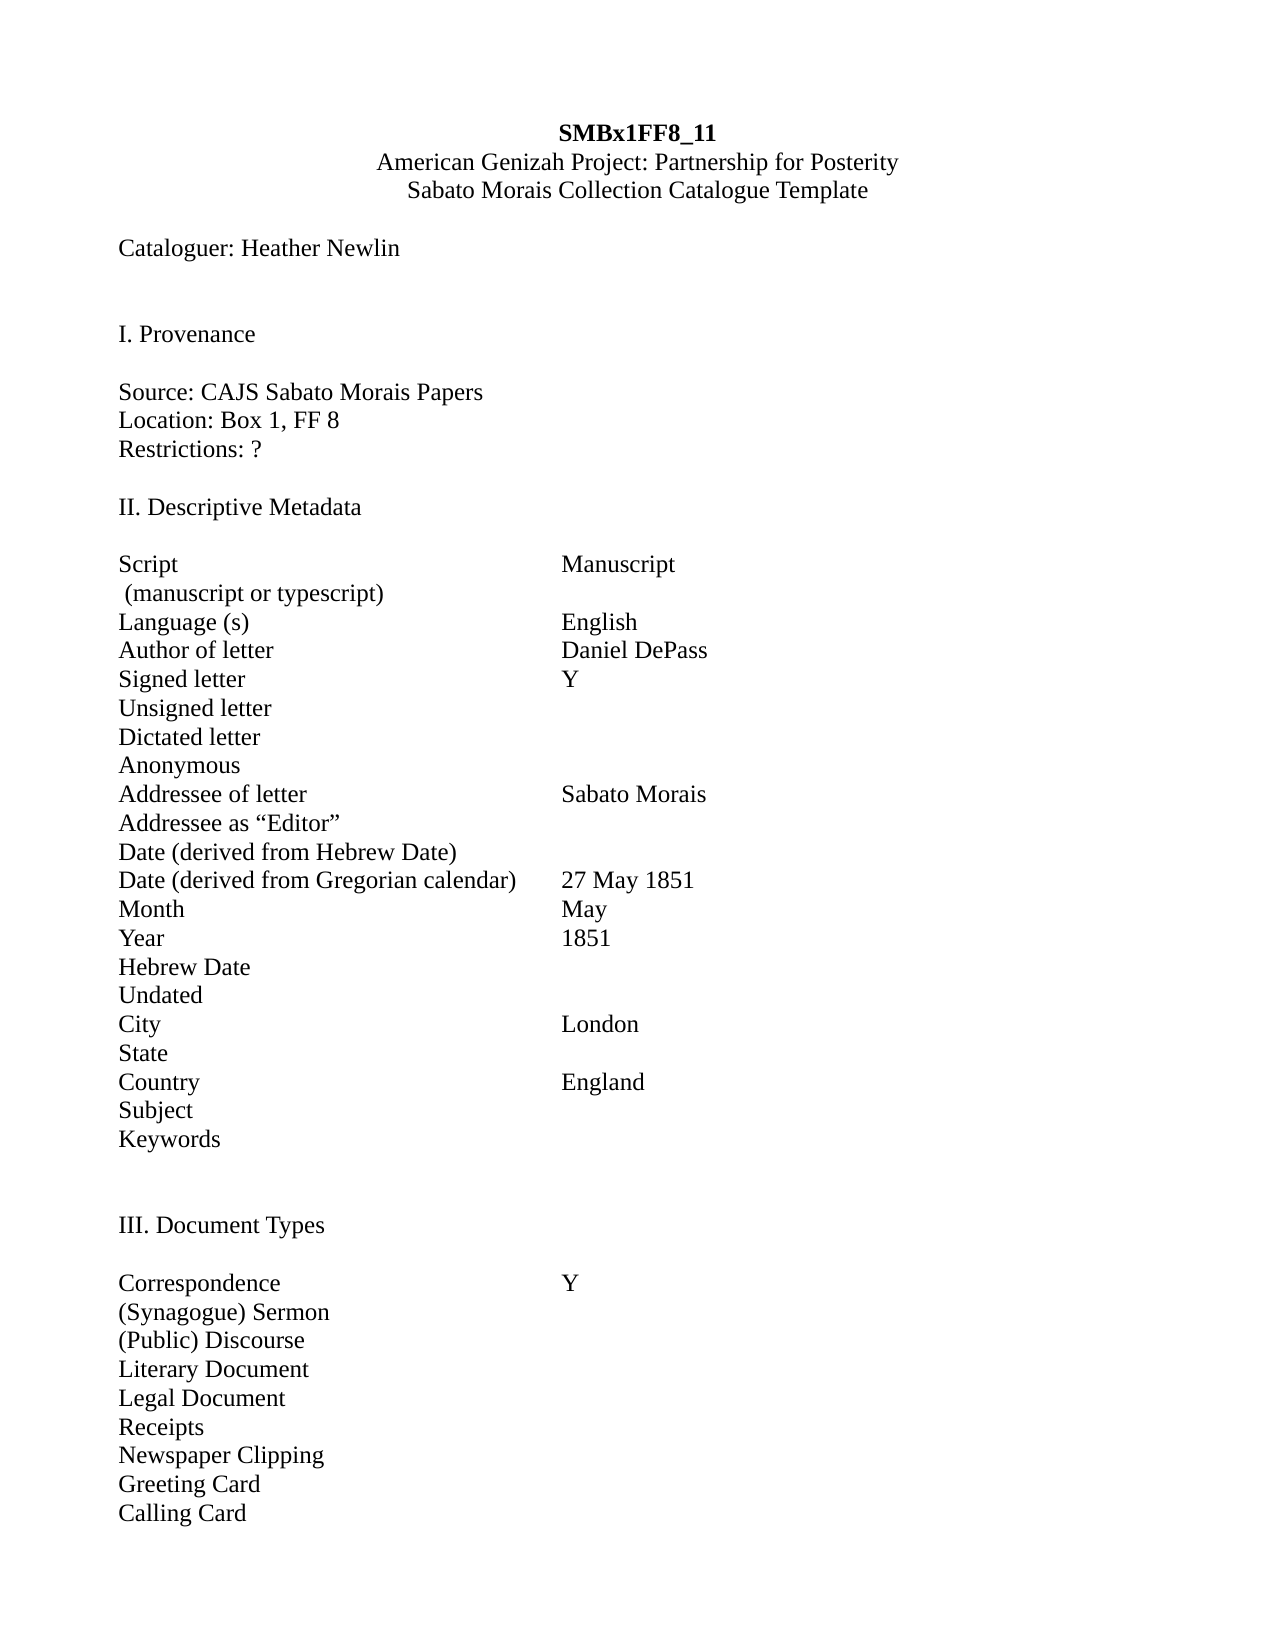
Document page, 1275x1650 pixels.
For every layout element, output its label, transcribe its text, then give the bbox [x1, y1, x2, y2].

text Greeting Card [118, 1469, 1157, 1498]
text City London [118, 1009, 1157, 1038]
text II. Descriptive Metadata [118, 492, 1157, 521]
text Dictated letter [118, 722, 1157, 751]
text Cataloguer: Heather Newlin [118, 233, 1157, 262]
text SMBx1FF8_11 [118, 118, 1157, 147]
text (Synagogue) Sermon [118, 1297, 1157, 1326]
text Correspondence Y [118, 1268, 1157, 1297]
text Calling Card [118, 1498, 1157, 1527]
text Anonymous [118, 751, 1157, 779]
text Keywords [118, 1124, 1157, 1153]
text Month May [118, 894, 1157, 923]
text Signed letter Y [118, 664, 1157, 693]
text Language (s) English [118, 607, 1157, 636]
text Year 1851 [118, 923, 1157, 952]
text Date (derived from Gregorian calendar) 27 May 1851 [118, 866, 1157, 894]
text Location: Box 1, FF 8 [118, 406, 1157, 434]
text Date (derived from Hebrew Date) [118, 837, 1157, 866]
text Country England [118, 1067, 1157, 1096]
text Undated [118, 981, 1157, 1009]
text Receipts [118, 1412, 1157, 1441]
text American Genizah Project: Partnership for Posterity [118, 147, 1157, 176]
text Addressee of letter Sabato Morais [118, 779, 1157, 808]
text Sabato Morais Collection Catalogue Template [118, 176, 1157, 204]
text Restrictions: ? [118, 434, 1157, 463]
text (Public) Discourse [118, 1326, 1157, 1354]
text Legal Document [118, 1383, 1157, 1412]
text Source: CAJS Sabato Morais Papers [118, 377, 1157, 406]
text Addressee as “Editor” [118, 808, 1157, 837]
text Script Manuscript [118, 549, 1157, 578]
text State [118, 1038, 1157, 1067]
text Newspaper Clipping [118, 1441, 1157, 1469]
text Author of letter Daniel DePass [118, 636, 1157, 664]
text Unsigned letter [118, 693, 1157, 722]
text Subject [118, 1096, 1157, 1124]
text Literary Document [118, 1354, 1157, 1383]
text I. Provenance [118, 319, 1157, 348]
text III. Document Types [118, 1211, 1157, 1239]
text (manuscript or typescript) [118, 578, 1157, 607]
text Hebrew Date [118, 952, 1157, 981]
